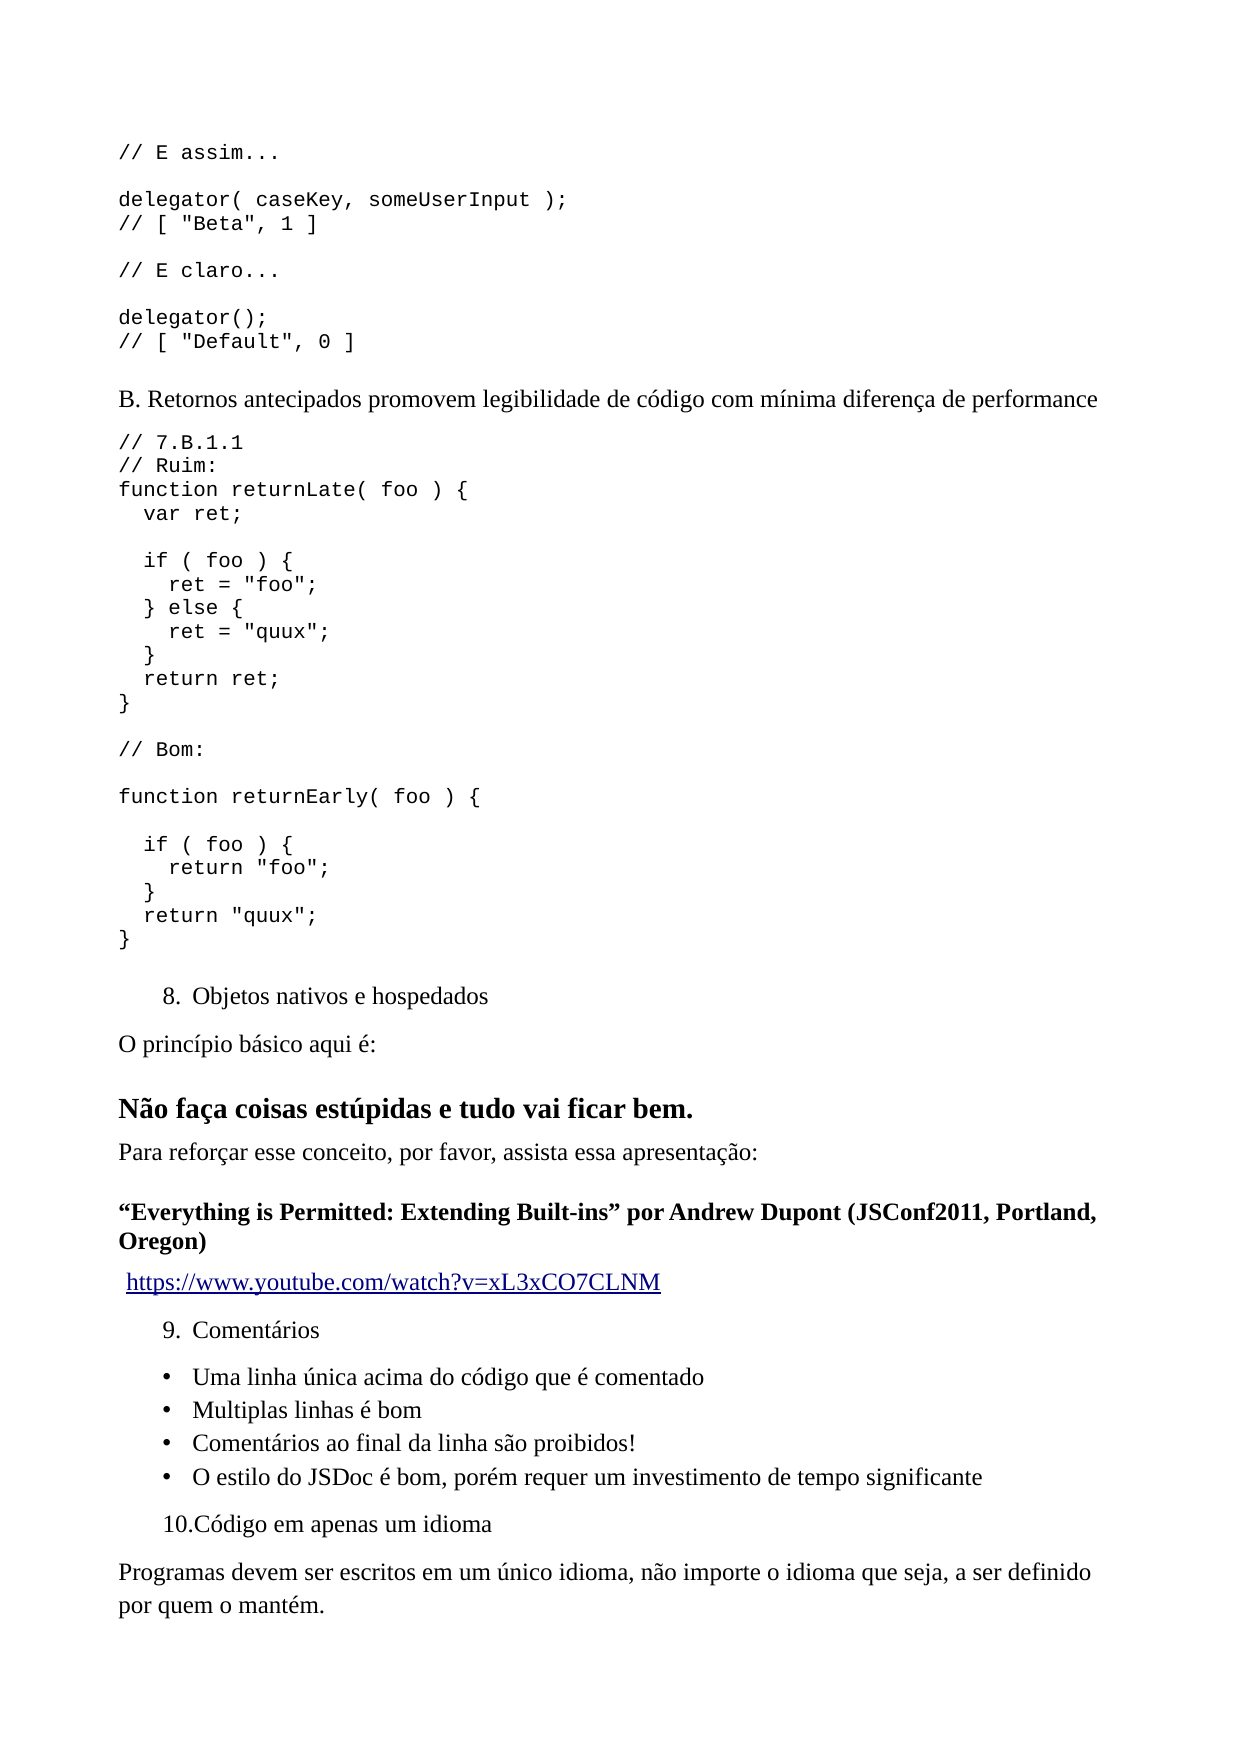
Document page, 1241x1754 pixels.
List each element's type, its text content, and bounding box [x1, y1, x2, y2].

text return "quux"; [118, 904, 1122, 928]
list Objetos nativos e hospedados [162, 981, 1122, 1010]
text // E assim... [118, 142, 1122, 165]
text if ( foo ) { [118, 550, 1122, 573]
text } [118, 692, 1122, 715]
list Multiplas linhas é bom [162, 1396, 1122, 1424]
text function returnEarly( foo ) { [118, 786, 1122, 810]
text delegator(); [118, 307, 1122, 331]
text // [ "Beta", 1 ] [118, 213, 1122, 236]
text ret = "foo"; [118, 573, 1122, 597]
text return ret; [118, 668, 1122, 692]
text O princípio básico aqui é: [118, 1029, 1122, 1058]
list Uma linha única acima do código que é comentado [162, 1362, 1122, 1391]
text var ret; [118, 503, 1122, 526]
text // Bom: [118, 739, 1122, 763]
list Comentários [162, 1315, 1122, 1344]
text Para reforçar esse conceito, por favor, assista essa apresentação: [118, 1137, 1122, 1166]
text return "foo"; [118, 857, 1122, 881]
text Programas devem ser escritos em um único idioma, não importe o idioma que seja, a ser definido por quem o mantém. [118, 1557, 1122, 1618]
text } [118, 881, 1122, 904]
text // 7.B.1.1 [118, 432, 1122, 455]
text } [118, 644, 1122, 668]
subtitle Não faça coisas estúpidas e tudo vai ficar bem. [118, 1091, 1122, 1125]
text } else { [118, 597, 1122, 621]
text // Ruim: [118, 455, 1122, 479]
text B. Retornos antecipados promovem legibilidade de código com mínima diferença de performance [118, 384, 1122, 413]
text // E claro... [118, 260, 1122, 284]
list Comentários ao final da linha são proibidos! [162, 1428, 1122, 1457]
list Código em apenas um idioma [162, 1509, 1122, 1538]
list O estilo do JSDoc é bom, porém requer um investimento de tempo significante [162, 1462, 1122, 1490]
text } [118, 928, 1122, 952]
text https://www.youtube.com/watch?v=xL3xCO7CLNM [126, 1267, 1122, 1296]
text function returnLate( foo ) { [118, 479, 1122, 503]
text delegator( caseKey, someUserInput ); [118, 189, 1122, 213]
text ret = "quux"; [118, 621, 1122, 644]
text if ( foo ) { [118, 834, 1122, 857]
text // [ "Default", 0 ] [118, 331, 1122, 354]
subtitle “Everything is Permitted: Extending Built-ins” por Andrew Dupont (JSConf2011, Portland, Oregon) [118, 1197, 1122, 1255]
